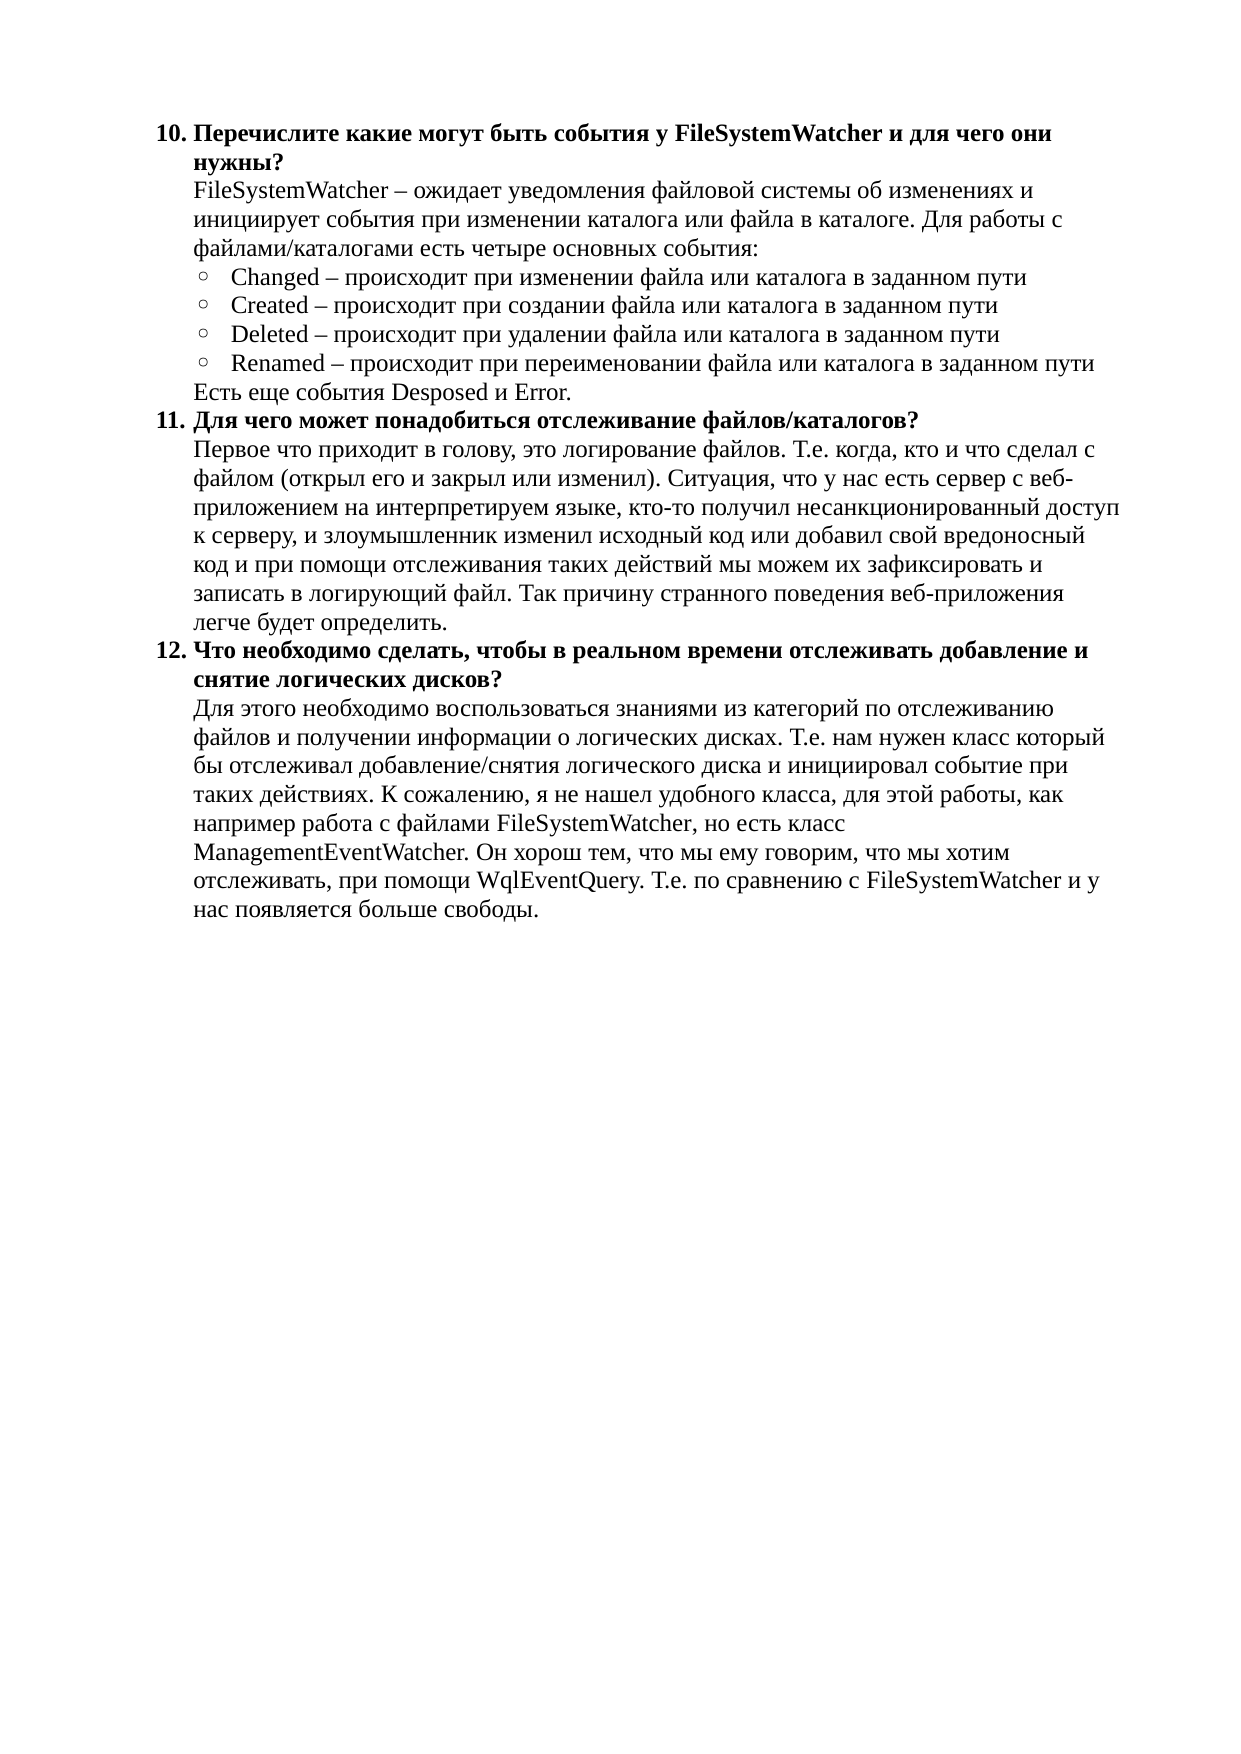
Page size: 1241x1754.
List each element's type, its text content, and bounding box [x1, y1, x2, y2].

list Deleted – происходит при удалении файла или каталога в заданном пути [193, 319, 1122, 348]
list Что необходимо сделать, чтобы в реальном времени отслеживать добавление и снятие логических дисков? [156, 636, 1122, 693]
list FileSystemWatcher – ожидает уведомления файловой системы об изменениях и инициирует события при изменении каталога или файла в каталоге. Для работы с файлами/каталогами есть четыре основных события: [156, 176, 1122, 262]
list Есть еще события Desposed и Error. [156, 377, 1122, 406]
list Для чего может понадобиться отслеживание файлов/каталогов? [156, 406, 1122, 434]
list Changed – происходит при изменении файла или каталога в заданном пути [193, 262, 1122, 291]
list Для этого необходимо воспользоваться знаниями из категорий по отслеживанию файлов и получении информации о логических дисках. Т.е. нам нужен класс который бы отслеживал добавление/снятия логического диска и инициировал событие при таких действиях. К сожалению, я не нашел удобного класса, для этой работы, как например работа с файлами FileSystemWatcher, но есть класс ManagementEventWatcher. Он хорош тем, что мы ему говорим, что мы хотим отслеживать, при помощи WqlEventQuery. Т.е. по сравнению с FileSystemWatcher и у нас появляется больше свободы. [156, 693, 1122, 923]
list Первое что приходит в голову, это логирование файлов. Т.е. когда, кто и что сделал с файлом (открыл его и закрыл или изменил). Ситуация, что у нас есть сервер с веб-приложением на интерпретируем языке, кто-то получил несанкционированный доступ к серверу, и злоумышленник изменил исходный код или добавил свой вредоносный код и при помощи отслеживания таких действий мы можем их зафиксировать и записать в логирующий файл. Так причину странного поведения веб-приложения легче будет определить. [156, 434, 1122, 636]
list Created – происходит при создании файла или каталога в заданном пути [193, 291, 1122, 319]
list Renamed – происходит при переименовании файла или каталога в заданном пути [193, 348, 1122, 377]
list Перечислите какие могут быть события у FileSystemWatcher и для чего они нужны? [156, 118, 1122, 176]
